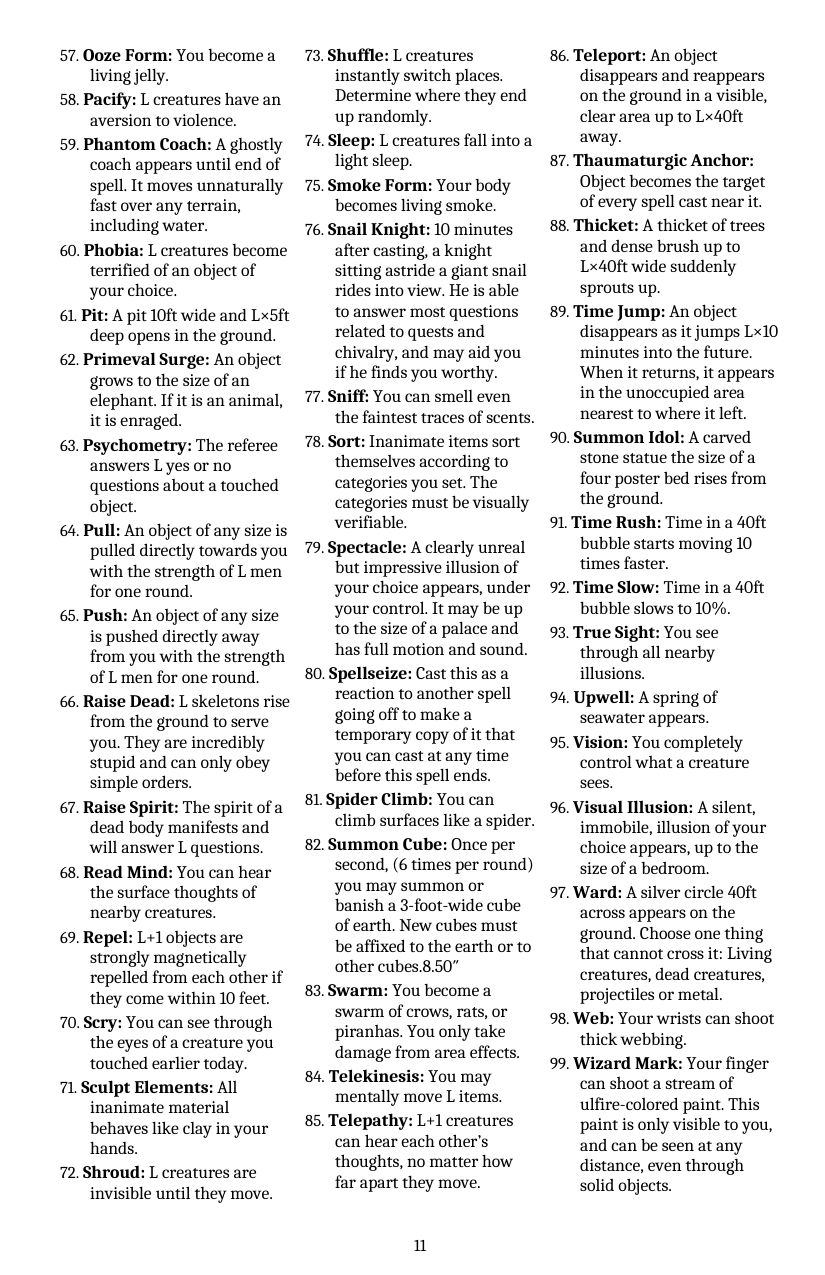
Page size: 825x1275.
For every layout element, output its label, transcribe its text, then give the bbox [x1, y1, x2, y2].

list Visual Illusion: A silent, immobile, illusion of your choice appears, up to the size of a bedroom. [550, 797, 780, 879]
list Ward: A silver circle 40ft across appears on the ground. Choose one thing that cannot cross it: Living creatures, dead creatures, projectiles or metal. [550, 882, 780, 1005]
list Psychometry: The referee answers L yes or no questions about a touched object. [60, 435, 290, 517]
list Spider Climb: You can climb surfaces like a spider. [305, 789, 535, 830]
list Primeval Surge: An object grows to the size of an elephant. If it is an animal, it is enraged. [60, 349, 290, 431]
list Time Slow: Time in a 40ft bubble slows to 10%. [550, 578, 780, 619]
list Thaumaturgic Anchor: Object becomes the target of every spell cast near it. [550, 151, 780, 212]
list Phantom Coach: A ghostly coach appears until end of spell. It moves unnaturally fast over any terrain, including water. [60, 134, 290, 236]
list True Sight: You see through all nearby illusions. [550, 622, 780, 684]
list Scry: You can see through the eyes of a creature you touched earlier today. [60, 1012, 290, 1074]
list Summon Idol: A carved stone statue the size of a four poster bed rises from the ground. [550, 427, 780, 509]
list Time Rush: Time in a 40ft bubble starts moving 10 times faster. [550, 513, 780, 574]
list Sculpt Elements: All inanimate material behaves like clay in your hands. [60, 1077, 290, 1159]
list Sleep: L creatures fall into a light sleep. [305, 130, 535, 171]
list Time Jump: An object disappears as it jumps L×10 minutes into the future. When it returns, it appears in the unoccupied area nearest to where it left. [550, 301, 780, 424]
list Ooze Form: You become a living jelly. [60, 45, 290, 86]
list Shuffle: L creatures instantly switch places. Determine where they end up randomly. [305, 45, 535, 127]
list Telekinesis: You may mentally move L items. [305, 1066, 535, 1107]
list Smoke Form: Your body becomes living smoke. [305, 175, 535, 216]
list Sniff: You can smell even the faintest traces of scents. [305, 387, 535, 427]
list Spectacle: A clearly unreal but impressive illusion of your choice appears, under your control. It may be up to the size of a palace and has full motion and sound. [305, 537, 535, 659]
list Snail Knight: 10 minutes after casting, a knight sitting astride a giant snail rides into view. He is able to answer most questions related to quests and chivalry, and may aid you if he finds you worthy. [305, 219, 535, 383]
list Swarm: You become a swarm of crows, rats, or piranhas. You only take damage from area effects. [305, 981, 535, 1062]
list Raise Spirit: The spirit of a dead body manifests and will answer L questions. [60, 797, 290, 858]
list Upwell: A spring of seawater appears. [550, 687, 780, 728]
list Repel: L+1 objects are strongly magnetically repelled from each other if they come within 10 feet. [60, 927, 290, 1009]
list Pull: An object of any size is pulled directly towards you with the strength of L men for one round. [60, 520, 290, 602]
list Web: Your wrists can shoot thick webbing. [550, 1009, 780, 1049]
list Telepathy: L+1 creatures can hear each other’s thoughts, no matter how far apart they move. [305, 1111, 535, 1192]
list Spellseize: Cast this as a reaction to another spell going off to make a temporary copy of it that you can cast at any time before this spell ends. [305, 663, 535, 786]
list Read Mind: You can hear the surface thoughts of nearby creatures. [60, 862, 290, 923]
list Push: An object of any size is pushed directly away from you with the strength of L men for one round. [60, 606, 290, 687]
list Pacify: L creatures have an aversion to violence. [60, 89, 290, 130]
list Pit: A pit 10ft wide and L×5ft deep opens in the ground. [60, 305, 290, 346]
list Raise Dead: L skeletons rise from the ground to serve you. They are incredibly stupid and can only obey simple orders. [60, 691, 290, 793]
list Shroud: L creatures are invisible until they move. [60, 1163, 290, 1204]
list Wizard Mark: Your finger can shoot a stream of ulfire-colored paint. This paint is only visible to you, and can be seen at any distance, even through solid objects. [550, 1053, 780, 1196]
list Vision: You completely control what a creature sees. [550, 732, 780, 793]
list Teleport: An object disappears and reappears on the ground in a visible, clear area up to L×40ft away. [550, 45, 780, 147]
list Phobia: L creatures become terrified of an object of your choice. [60, 240, 290, 301]
list Sort: Inanimate items sort themselves according to categories you set. The categories must be visually verifiable. [305, 431, 535, 533]
list Thicket: A thicket of trees and dense brush up to L×40ft wide suddenly sprouts up. [550, 216, 780, 297]
list Summon Cube: Once per second, (6 times per round) you may summon or banish a 3-foot-wide cube of earth. New cubes must be affixed to the earth or to other cubes.8.50″ [305, 834, 535, 977]
